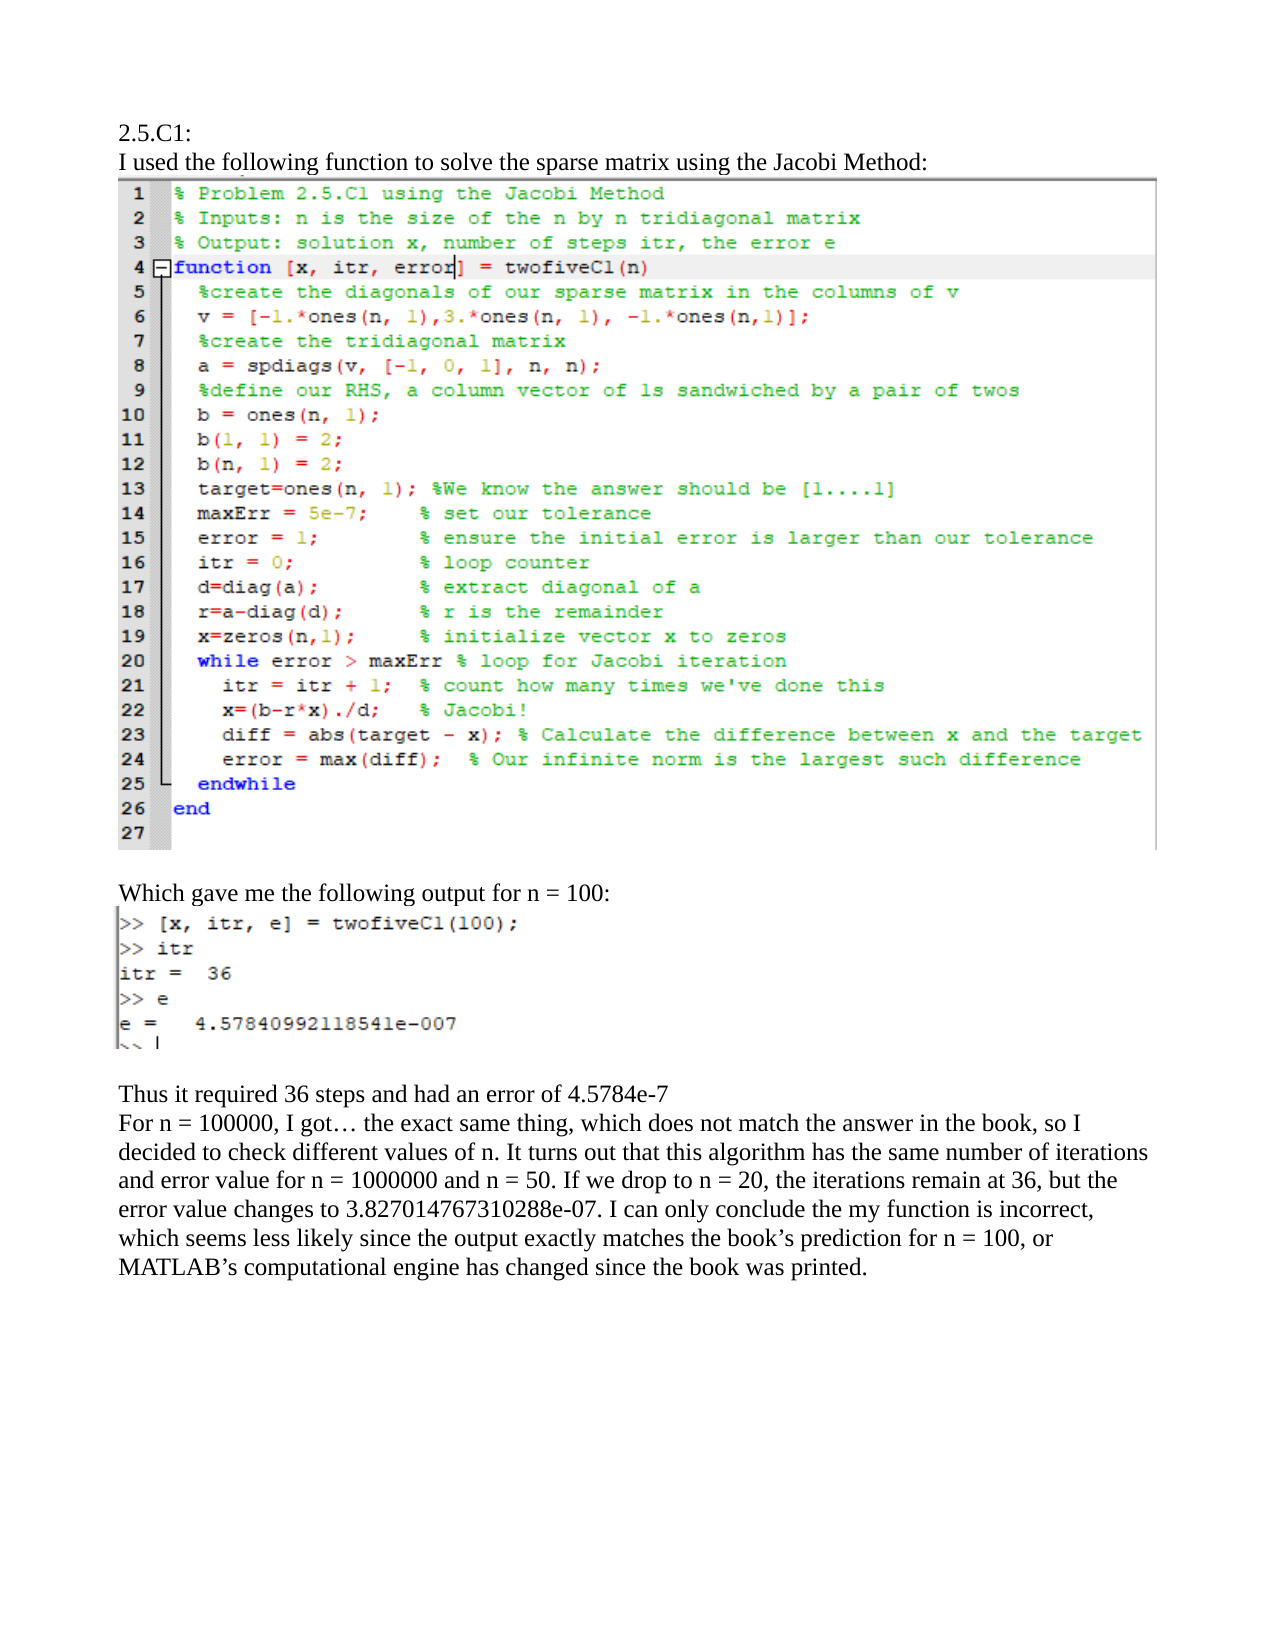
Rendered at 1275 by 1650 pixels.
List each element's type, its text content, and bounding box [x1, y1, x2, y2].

text For n = 100000, I got… the exact same thing, which does not match the answer in the book, so I decided to check different values of n. It turns out that this algorithm has the same number of iterations and error value for n = 1000000 and n = 50. If we drop to n = 20, the iterations remain at 36, but the error value changes to 3.827014767310288e-07. I can only conclude the my function is incorrect, which seems less likely since the output exactly matches the book’s prediction for n = 100, or MATLAB’s computational engine has changed since the book was printed. [118, 1108, 1157, 1280]
text I used the following function to solve the sparse matrix using the Jacobi Method: [118, 147, 1157, 175]
text Thus it required 36 steps and had an error of 4.5784e-7 [118, 1079, 1157, 1108]
text 2.5.C1: [118, 118, 1157, 147]
text Which gave me the following output for n = 100: [118, 878, 1157, 907]
